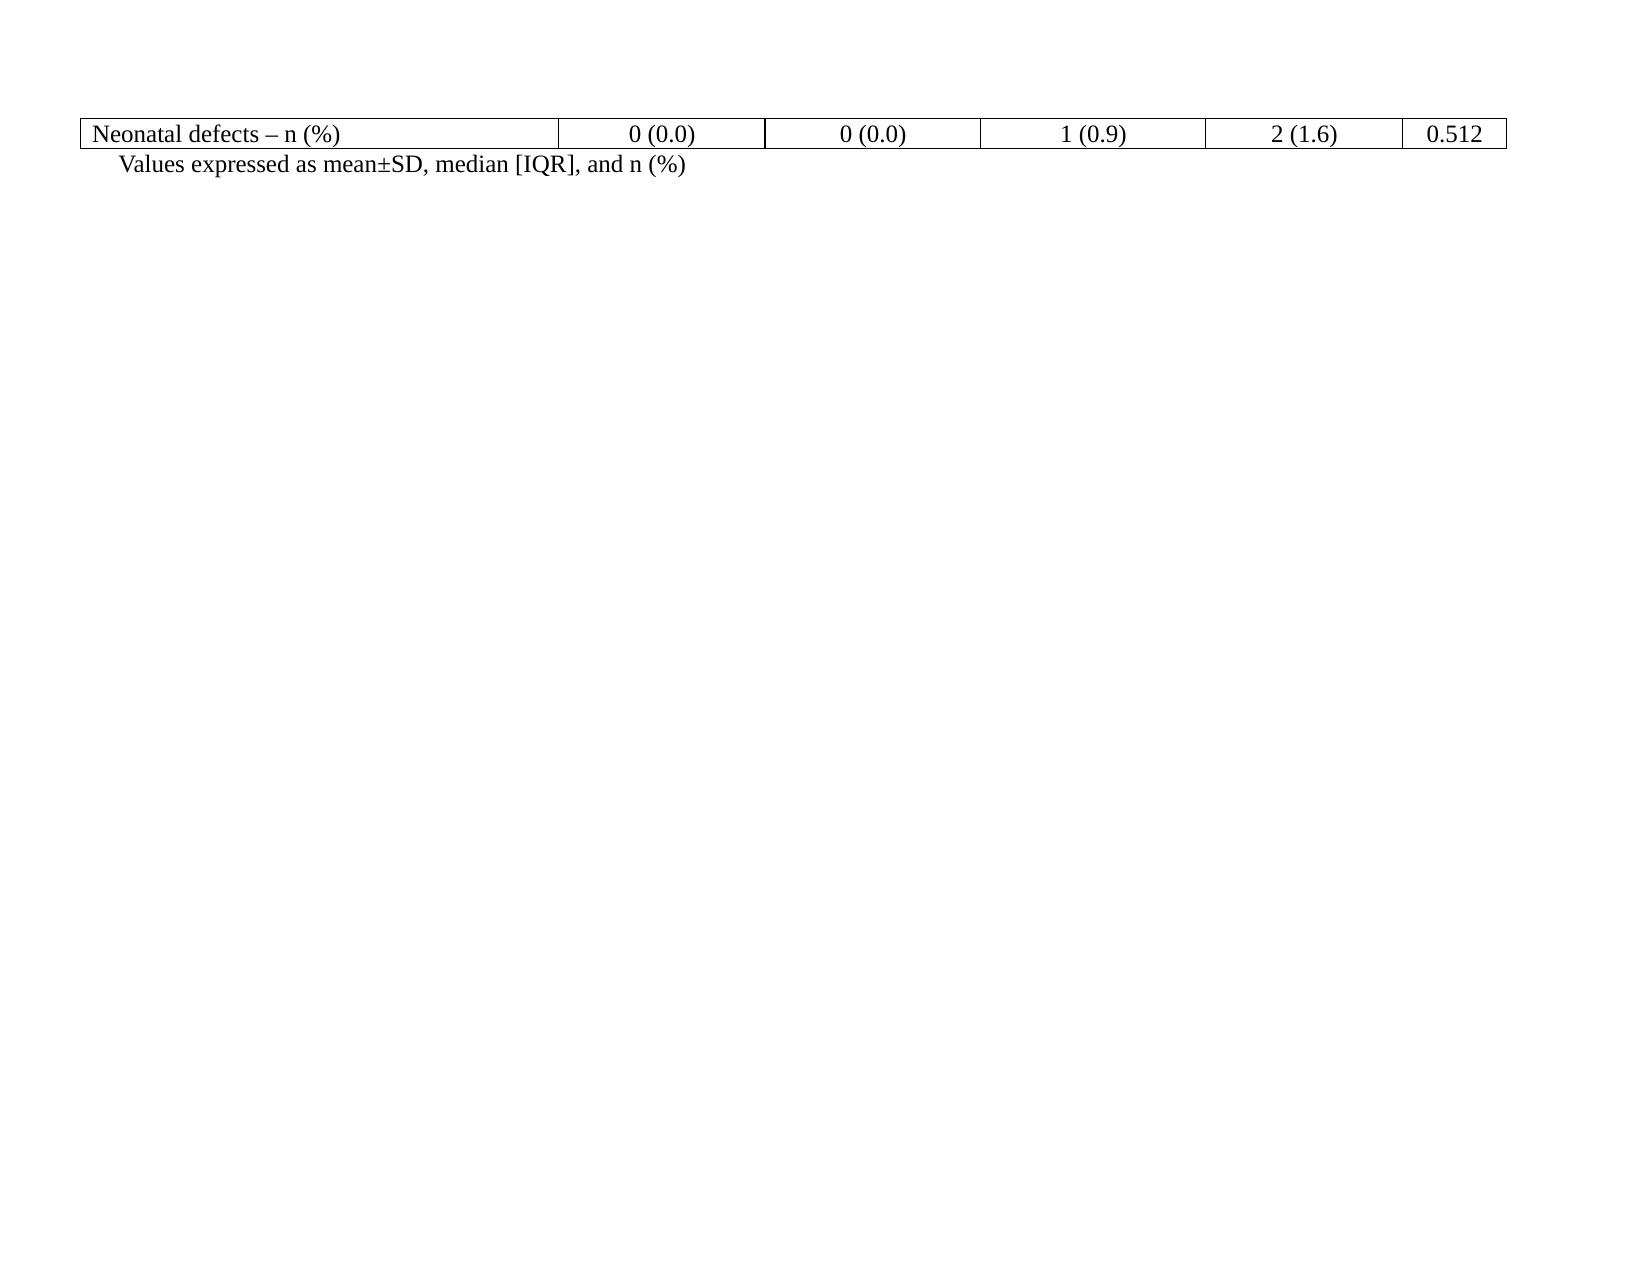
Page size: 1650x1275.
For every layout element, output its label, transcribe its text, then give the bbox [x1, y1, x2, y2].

text Values expressed as mean±SD, median [IQR], and n (%) [118, 149, 1532, 178]
table_cell Neonatal defects – n (%) [81, 119, 558, 148]
table_cell 2 (1.6) [1206, 119, 1402, 148]
table_cell 0 (0.0) [559, 119, 764, 148]
table_cell 0 (0.0) [766, 119, 980, 148]
table_cell 0.512 [1403, 119, 1506, 148]
table_cell 1 (0.9) [981, 119, 1205, 148]
